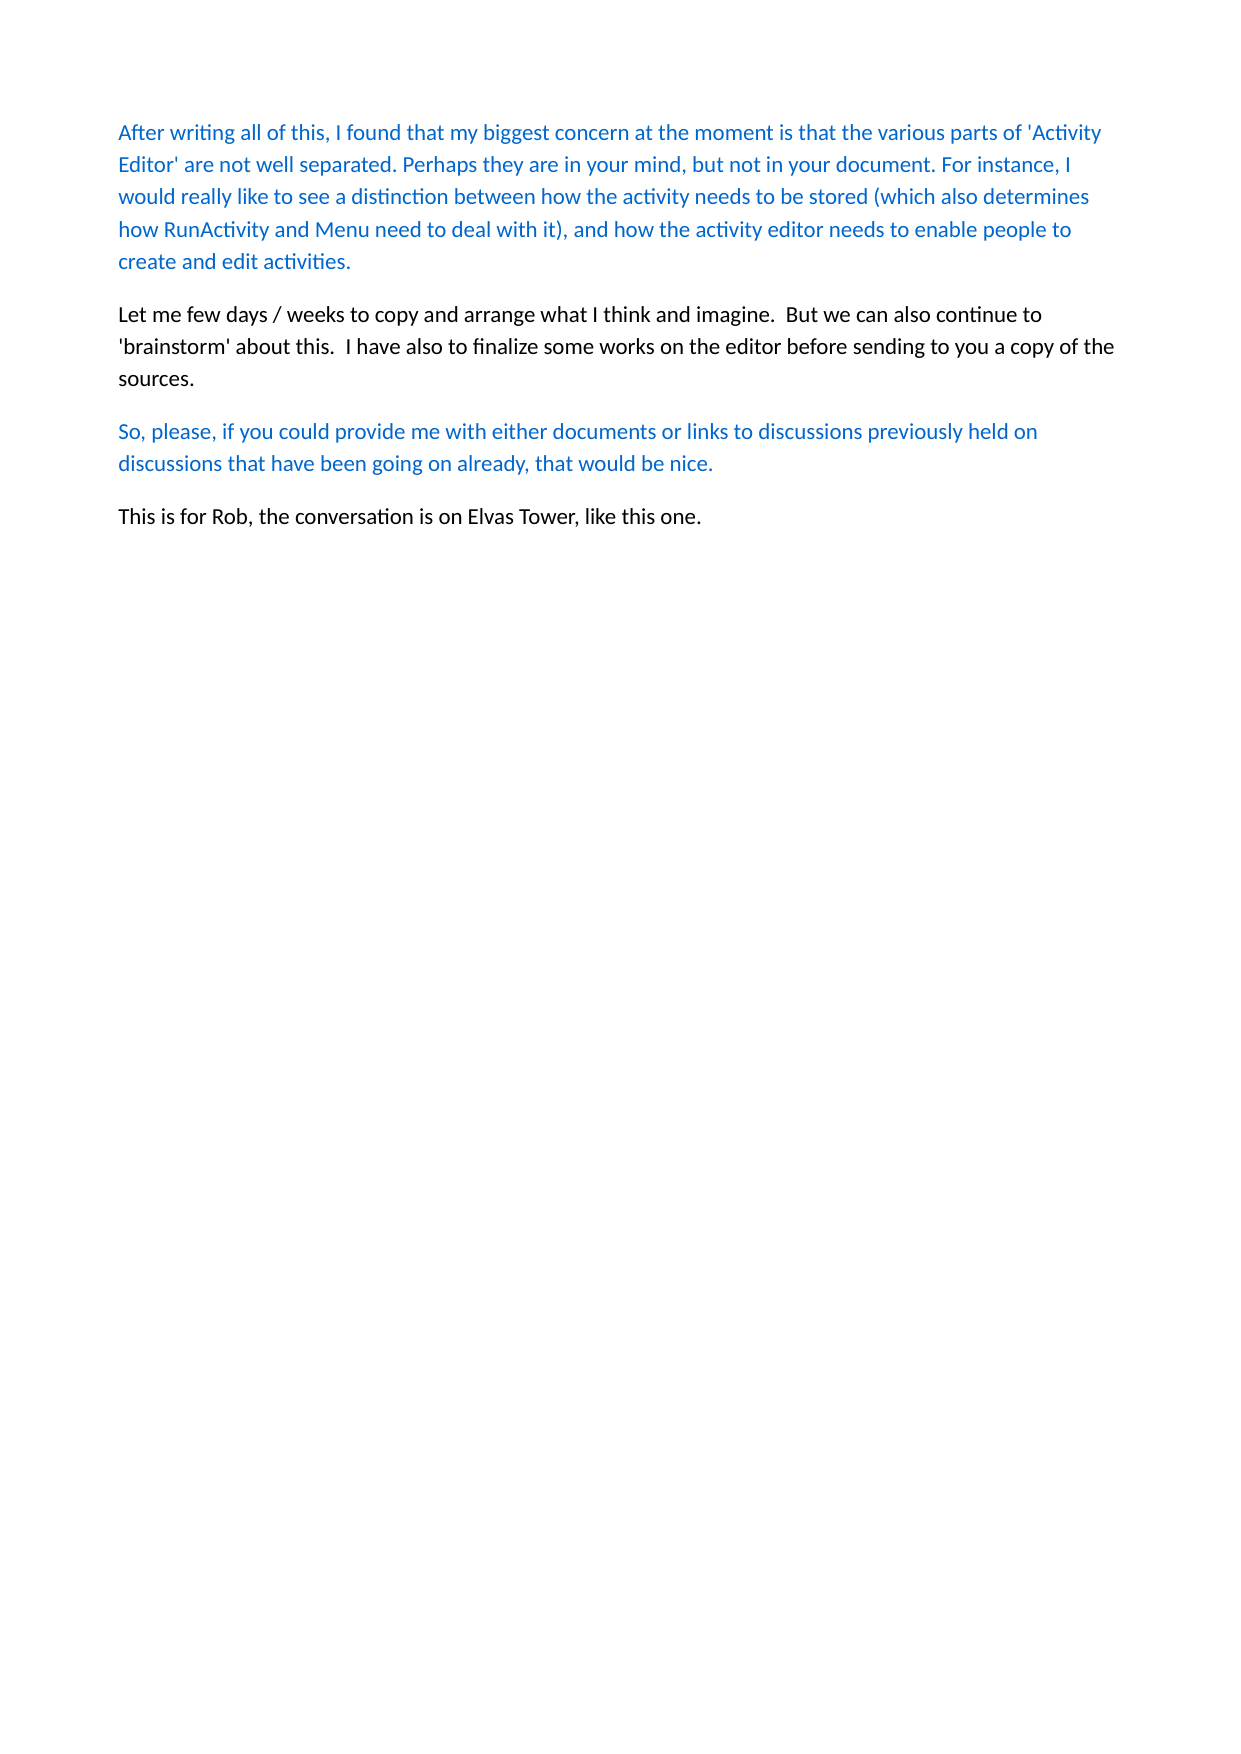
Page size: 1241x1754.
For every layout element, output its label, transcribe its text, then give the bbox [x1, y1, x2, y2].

text So, please, if you could provide me with either documents or links to discussions previously held on discussions that have been going on already, that would be nice. [118, 417, 1122, 477]
text This is for Rob, the conversation is on Elvas Tower, like this one. [118, 502, 1122, 531]
text Let me few days / weeks to copy and arrange what I think and imagine. But we can also continue to 'brainstorm' about this. I have also to finalize some works on the editor before sending to you a copy of the sources. [118, 300, 1122, 392]
text After writing all of this, I found that my biggest concern at the moment is that the various parts of 'Activity Editor' are not well separated. Perhaps they are in your mind, but not in your document. For instance, I would really like to see a distinction between how the activity needs to be stored (which also determines how RunActivity and Menu need to deal with it), and how the activity editor needs to enable people to create and edit activities. [118, 118, 1122, 275]
